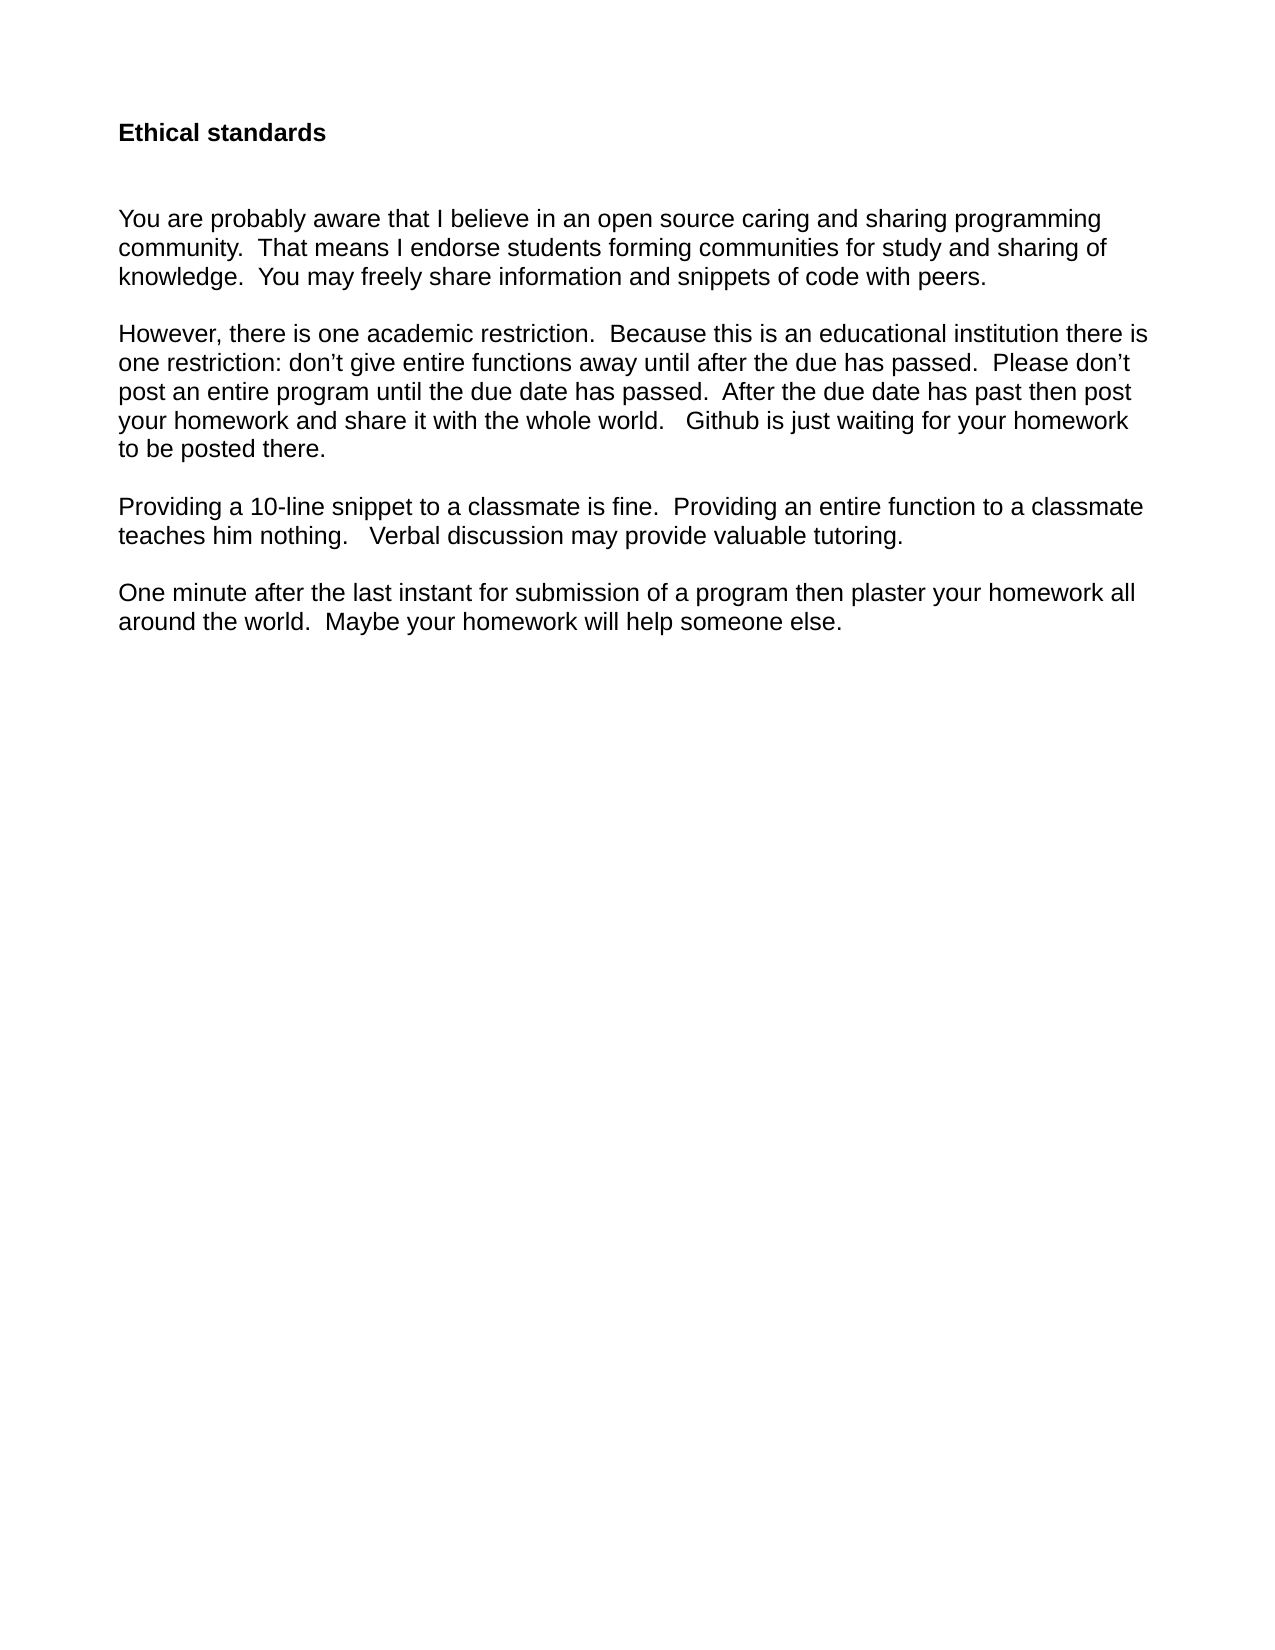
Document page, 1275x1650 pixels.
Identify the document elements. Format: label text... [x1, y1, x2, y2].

text One minute after the last instant for submission of a program then plaster your homework all around the world. Maybe your homework will help someone else. [118, 578, 1157, 636]
text You are probably aware that I believe in an open source caring and sharing programming community. That means I endorse students forming communities for study and sharing of knowledge. You may freely share information and snippets of code with peers. [118, 204, 1157, 291]
text Providing a 10-line snippet to a classmate is fine. Providing an entire function to a classmate teaches him nothing. Verbal discussion may provide valuable tutoring. [118, 492, 1157, 549]
text However, there is one academic restriction. Because this is an educational institution there is one restriction: don’t give entire functions away until after the due has passed. Please don’t post an entire program until the due date has passed. After the due date has past then post your homework and share it with the whole world. Github is just waiting for your homework to be posted there. [118, 319, 1157, 463]
text Ethical standards [118, 118, 1157, 147]
